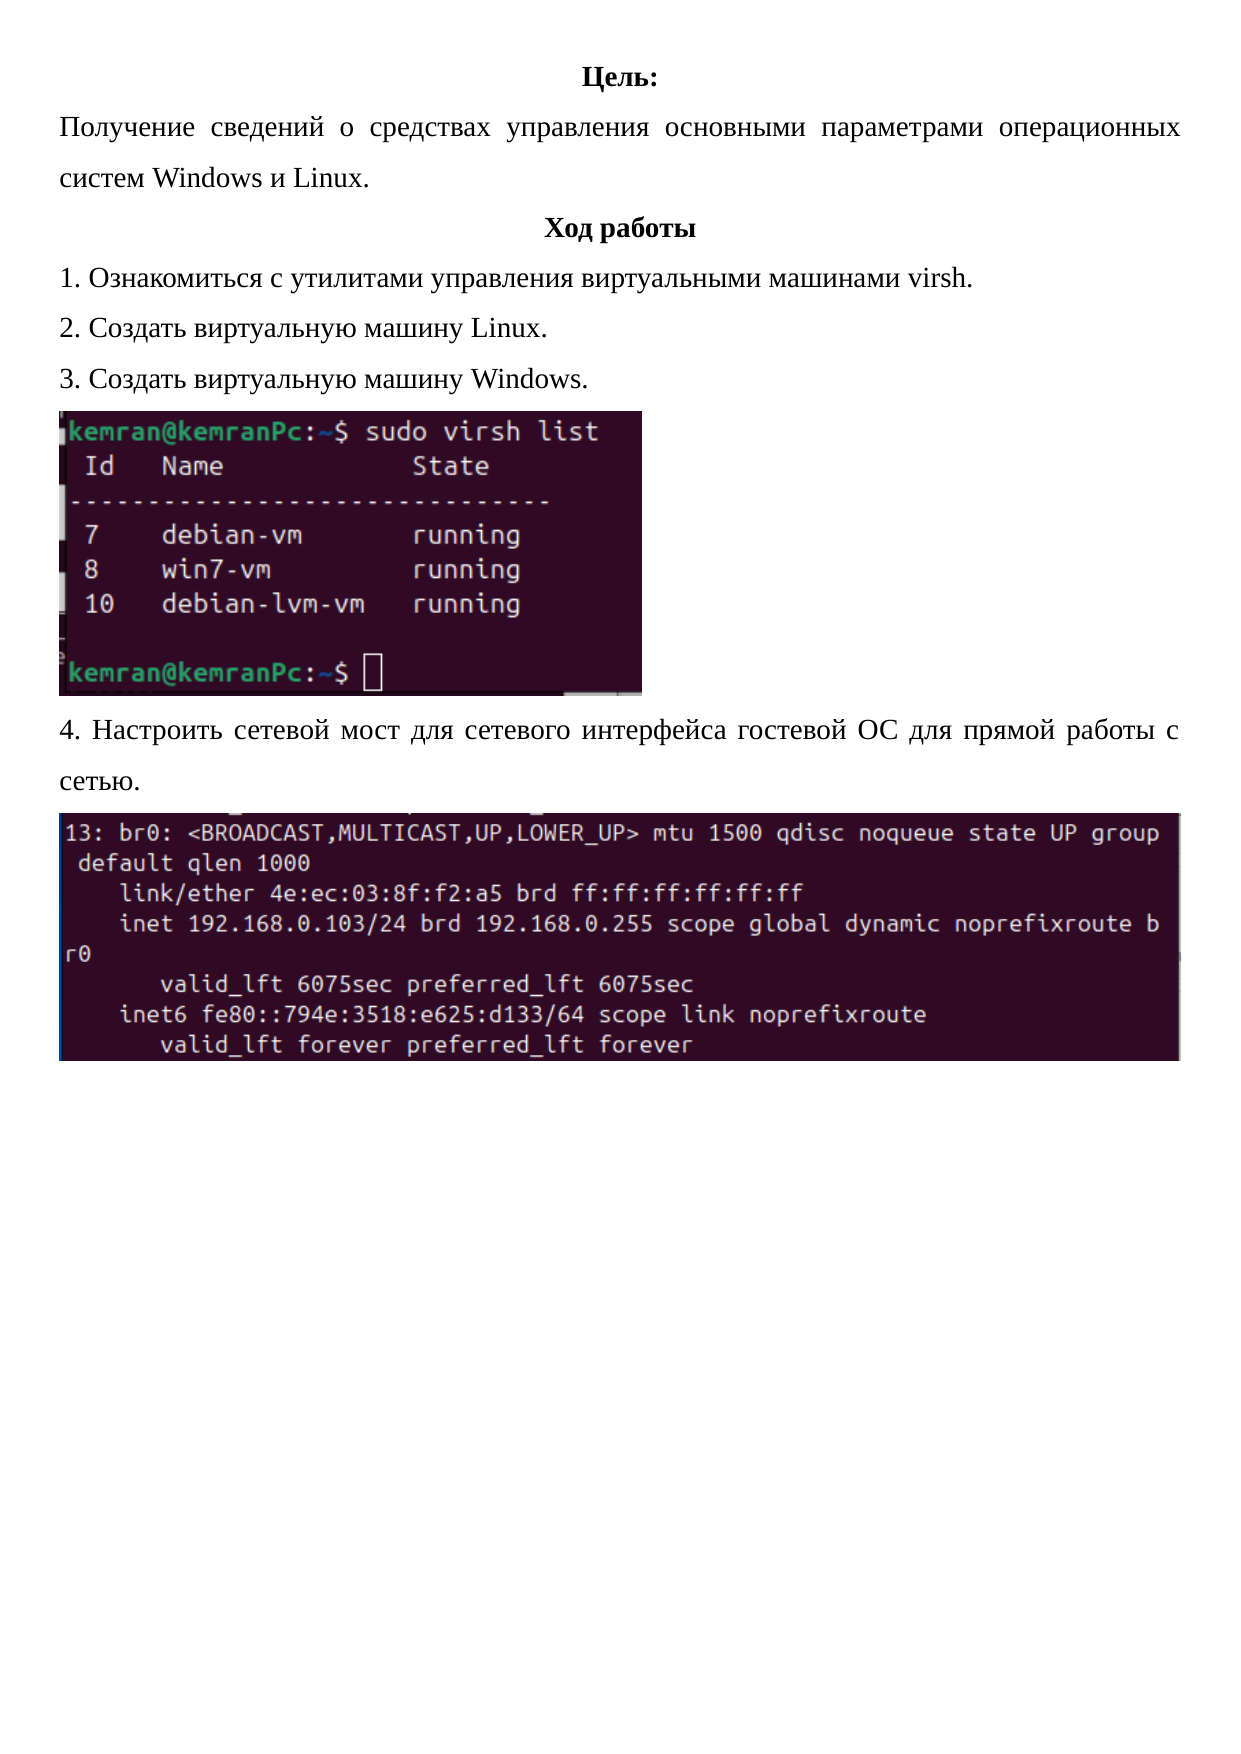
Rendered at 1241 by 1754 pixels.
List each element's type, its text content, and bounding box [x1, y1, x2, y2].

text 4. Настроить сетевой мост для сетевого интерфейса гостевой ОС для прямой работы с сетью. [59, 712, 1181, 796]
text Ход работы [59, 210, 1181, 243]
text 1. Ознакомиться с утилитами управления виртуальными машинами virsh. [59, 260, 1181, 294]
picture [59, 411, 642, 696]
text Получение сведений о средствах управления основными параметрами операционных систем Windows и Linux. [59, 109, 1181, 193]
picture [59, 813, 1182, 1061]
text 3. Создать виртуальную машину Windows. [59, 361, 1181, 394]
text Цель: [59, 59, 1181, 93]
text 2. Создать виртуальную машину Linux. [59, 311, 1181, 344]
